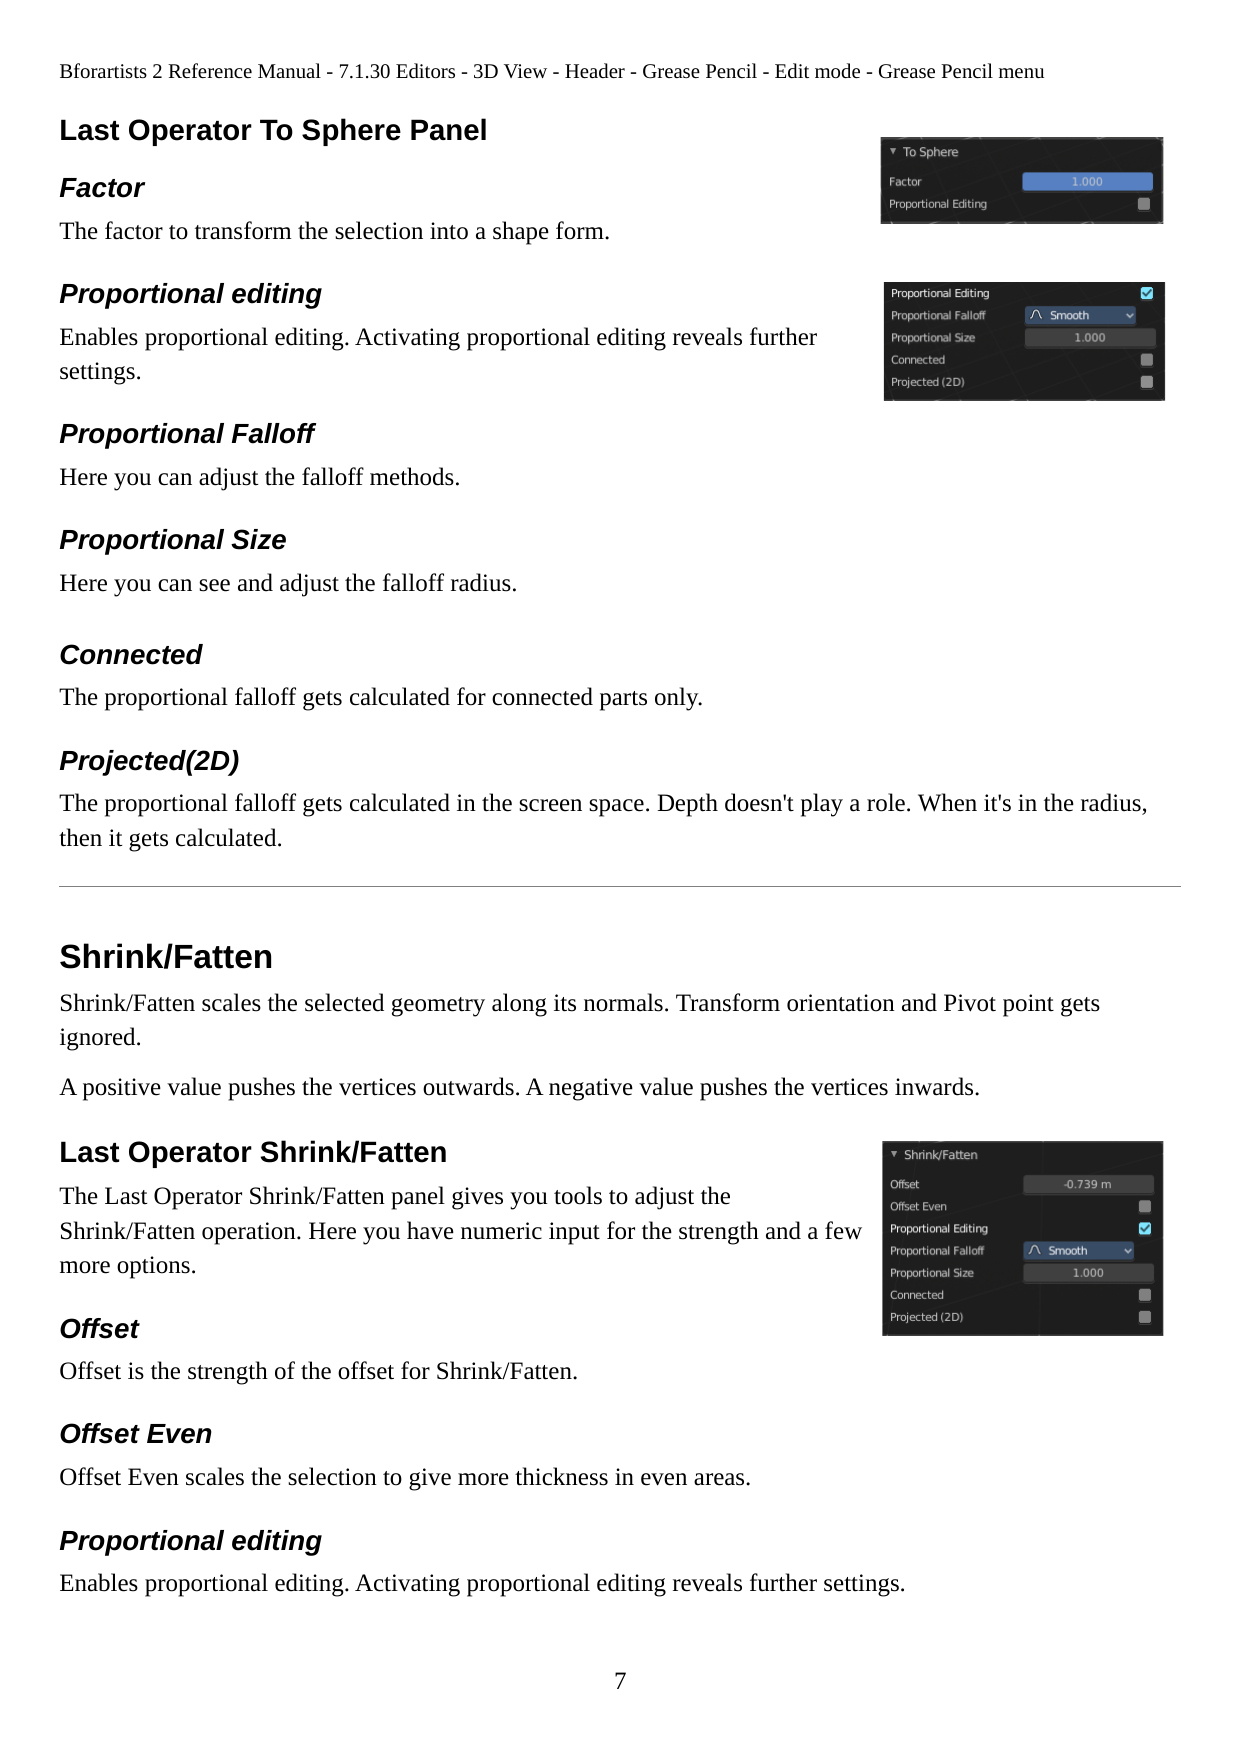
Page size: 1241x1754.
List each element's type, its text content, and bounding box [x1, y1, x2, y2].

subtitle Connected [59, 638, 1181, 670]
subtitle Last Operator To Sphere Panel [59, 113, 1181, 146]
text The Last Operator Shrink/Fatten panel gives you tools to adjust the Shrink/Fatten operation. Here you have numeric input for the strength and a few more options. [59, 1181, 882, 1279]
text Offset is the strength of the offset for Shrink/Fatten. [59, 1356, 1181, 1385]
text Here you can see and adjust the falloff radius. [59, 568, 1181, 597]
picture [882, 1141, 1164, 1336]
subtitle Proportional Size [59, 524, 1181, 556]
subtitle Proportional Falloff [59, 418, 1181, 449]
subtitle Proportional editing [59, 277, 1181, 309]
text A positive value pushes the vertices outwards. A negative value pushes the vertices inwards. [59, 1072, 1181, 1100]
text Here you can adjust the falloff methods. [59, 462, 1181, 491]
subtitle Factor [59, 171, 880, 203]
text Enables proportional editing. Activating proportional editing reveals further settings. [59, 322, 883, 385]
subtitle Projected(2D) [59, 744, 1181, 776]
text Offset Even scales the selection to give more thickness in even areas. [59, 1462, 1181, 1491]
text Shrink/Fatten scales the selected geometry along its normals. Transform orientation and Pivot point gets ignored. [59, 988, 1181, 1051]
subtitle Offset Even [59, 1418, 1181, 1450]
text The factor to transform the selection into a shape form. [59, 216, 1181, 244]
subtitle Proportional editing [59, 1524, 1181, 1556]
subtitle [1164, 171, 1181, 203]
text The proportional falloff gets calculated for connected parts only. [59, 682, 1181, 711]
picture [883, 282, 1166, 401]
text Enables proportional editing. Activating proportional editing reveals further settings. [59, 1568, 1181, 1597]
text The proportional falloff gets calculated in the screen space. Depth doesn't play a role. When it's in the radius, then it gets calculated. [59, 788, 1181, 852]
subtitle Last Operator Shrink/Fatten [59, 1135, 1181, 1169]
picture [880, 137, 1164, 224]
subtitle Shrink/Fatten [59, 937, 1181, 976]
subtitle Offset [59, 1312, 1181, 1344]
